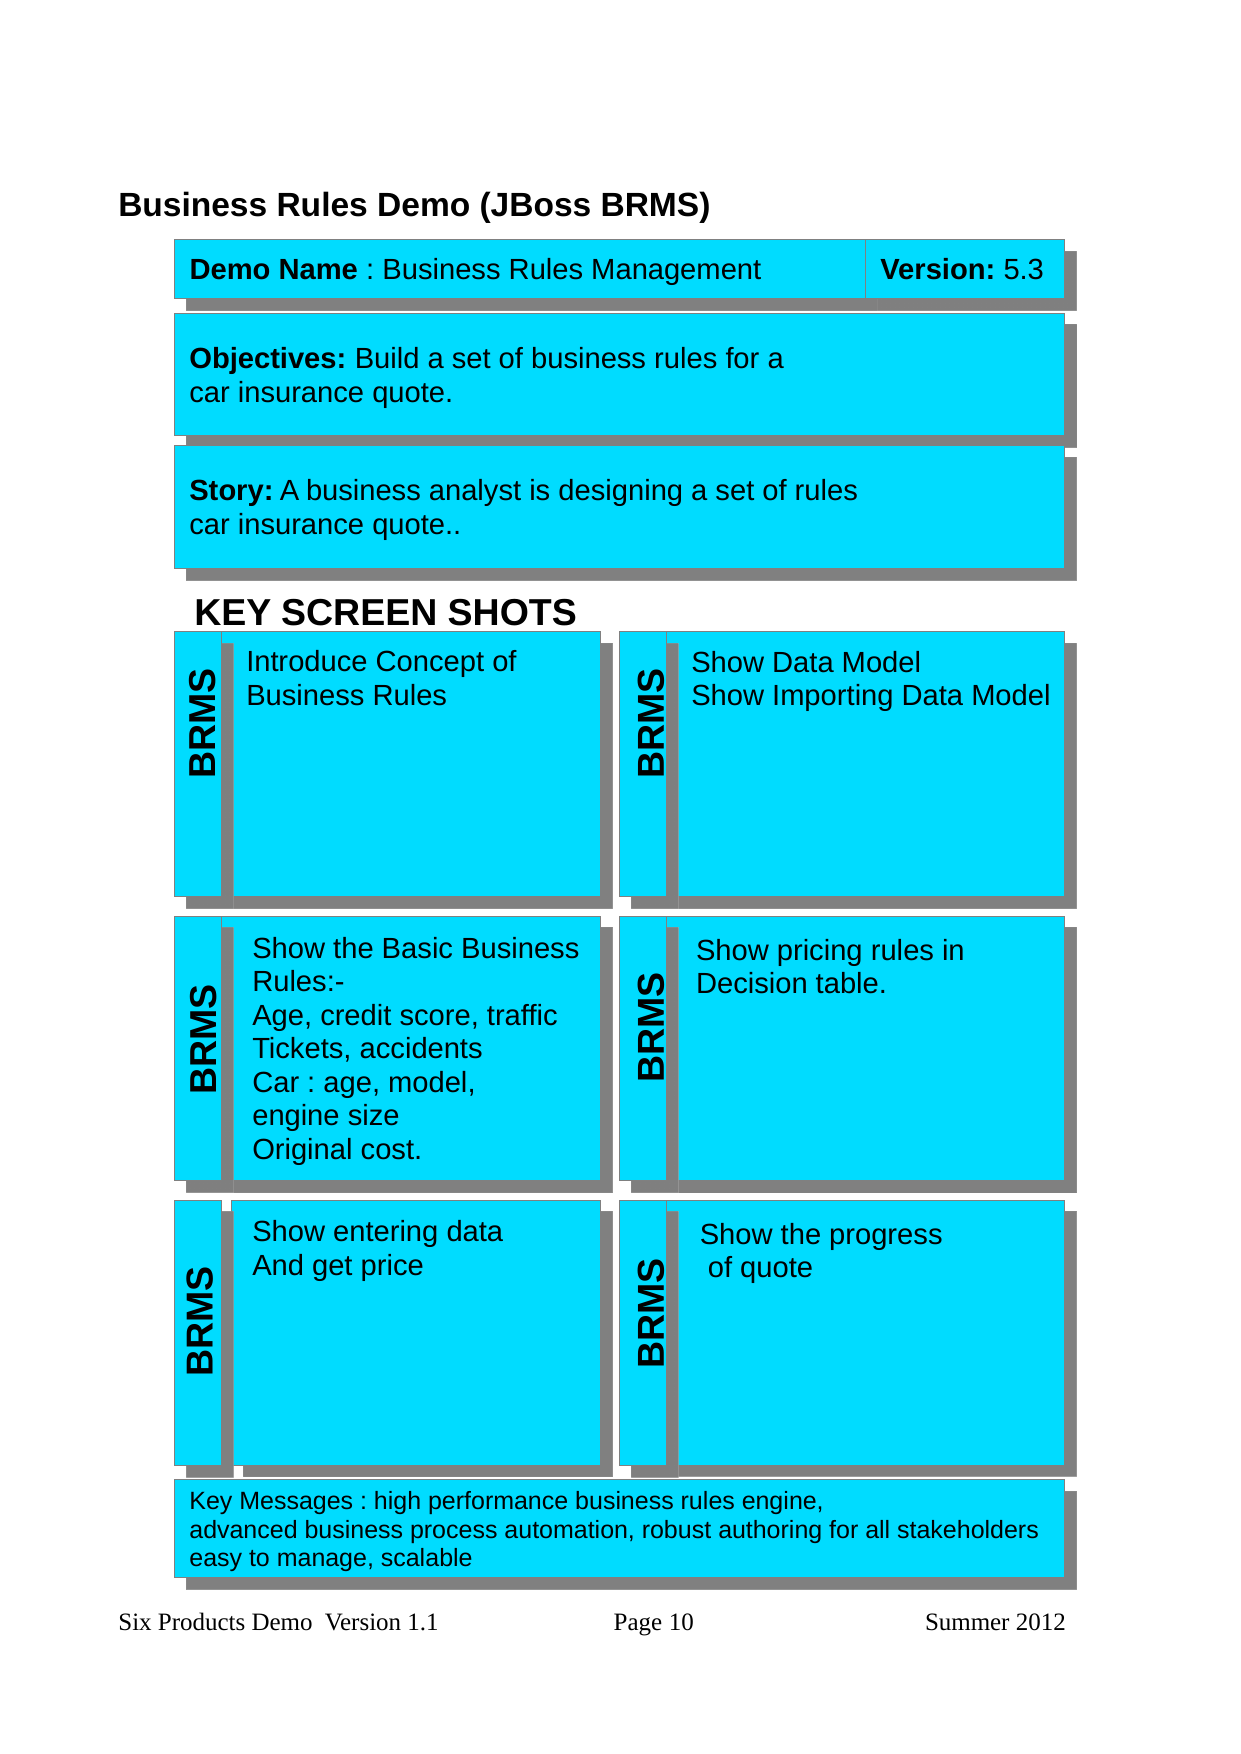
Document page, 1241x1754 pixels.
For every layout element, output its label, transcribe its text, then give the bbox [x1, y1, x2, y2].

subtitle Business Rules Demo (JBoss BRMS) [118, 184, 1122, 223]
